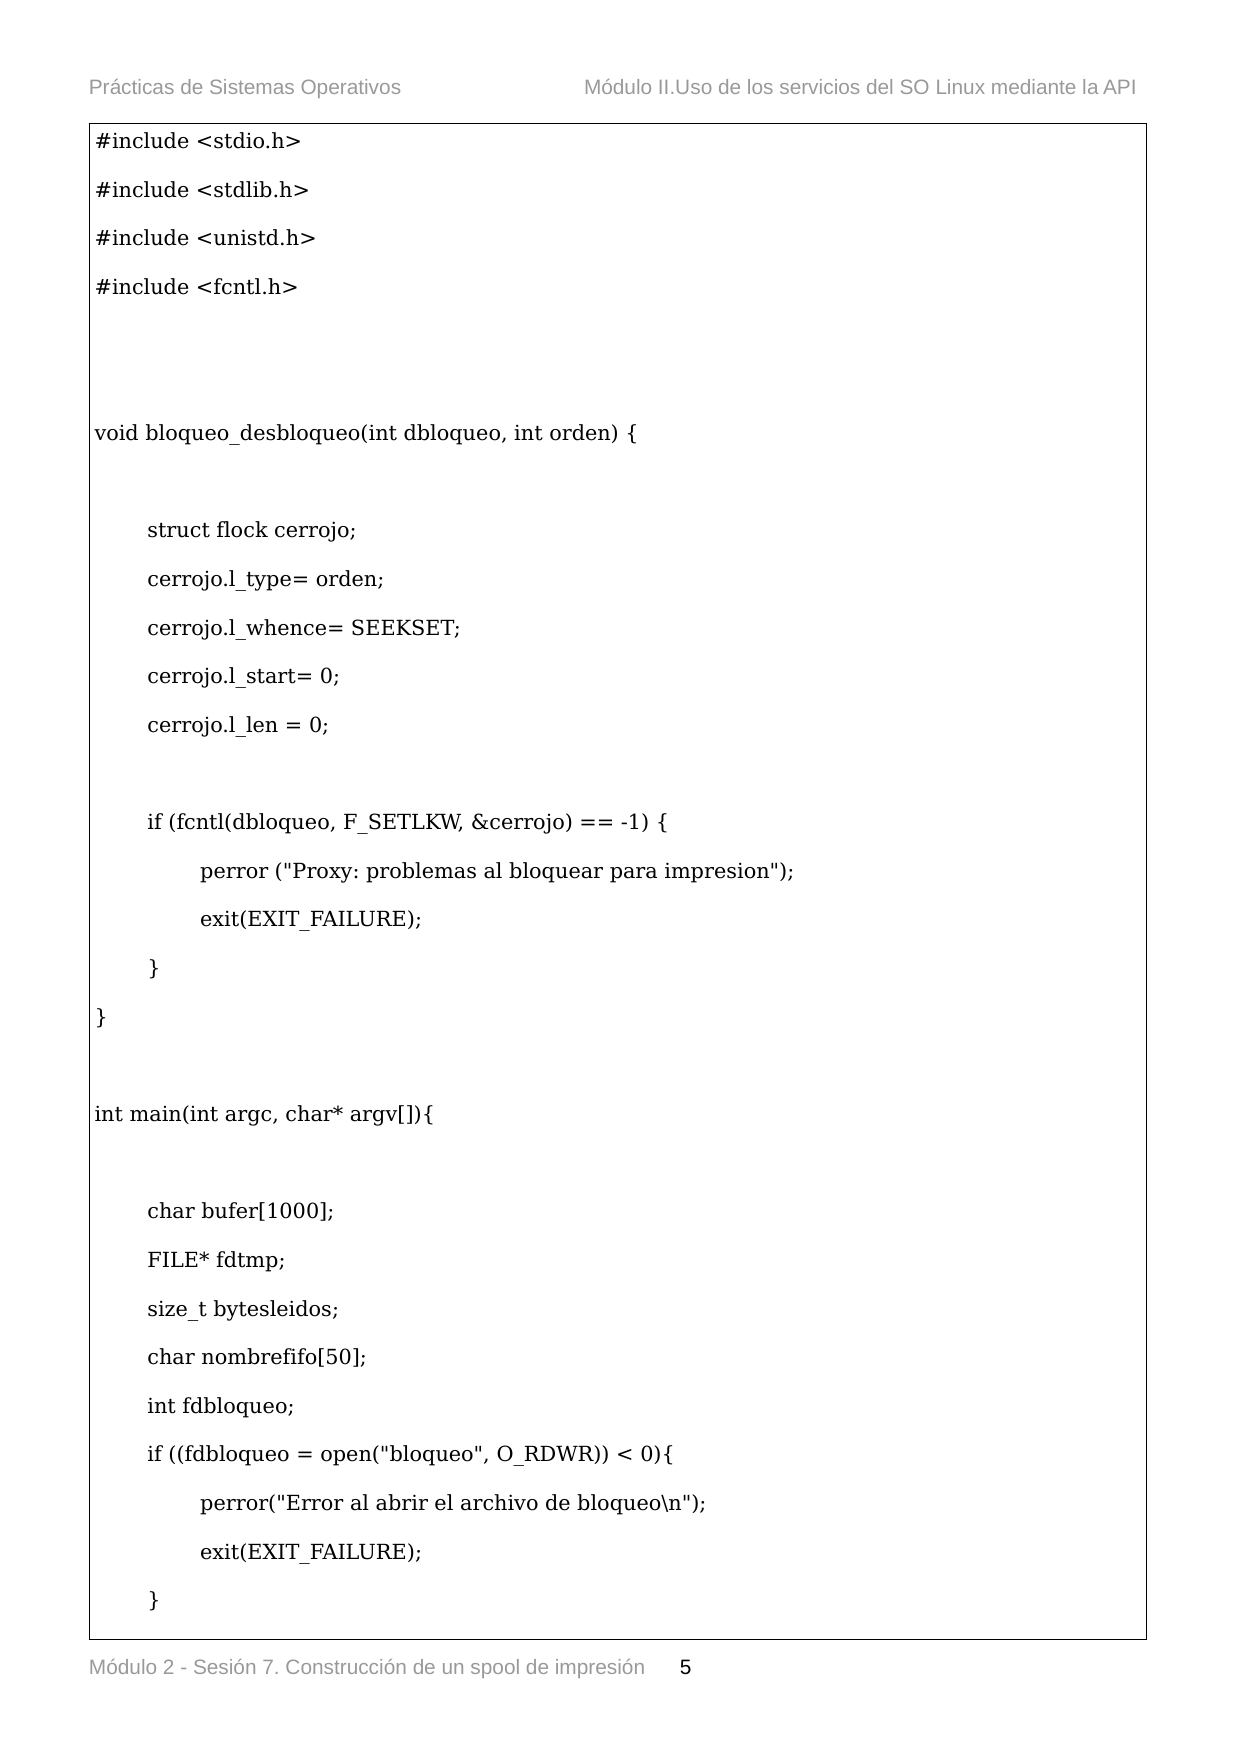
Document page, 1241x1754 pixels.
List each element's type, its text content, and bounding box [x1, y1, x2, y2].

table_header #include <stdio.h> #include <stdlib.h> #include <unistd.h> #include <fcntl.h> void bloqueo_desbloqueo(int dbloqueo, int orden) { struct flock cerrojo; cerrojo.l_type= orden; cerrojo.l_whence= SEEKSET; cerrojo.l_start= 0; cerrojo.l_len = 0; if (fcntl(dbloqueo, F_SETLKW, &cerrojo) == -1) { perror ("Proxy: problemas al bloquear para impresion"); exit(EXIT_FAILURE); } } int main(int argc, char* argv[]){ char bufer[1000]; FILE* fdtmp; size_t bytesleidos; char nombrefifo[50]; int fdbloqueo; if ((fdbloqueo = open("bloqueo", O_RDWR)) < 0){ perror("Error al abrir el archivo de bloqueo\n"); exit(EXIT_FAILURE); } [90, 124, 1146, 1639]
